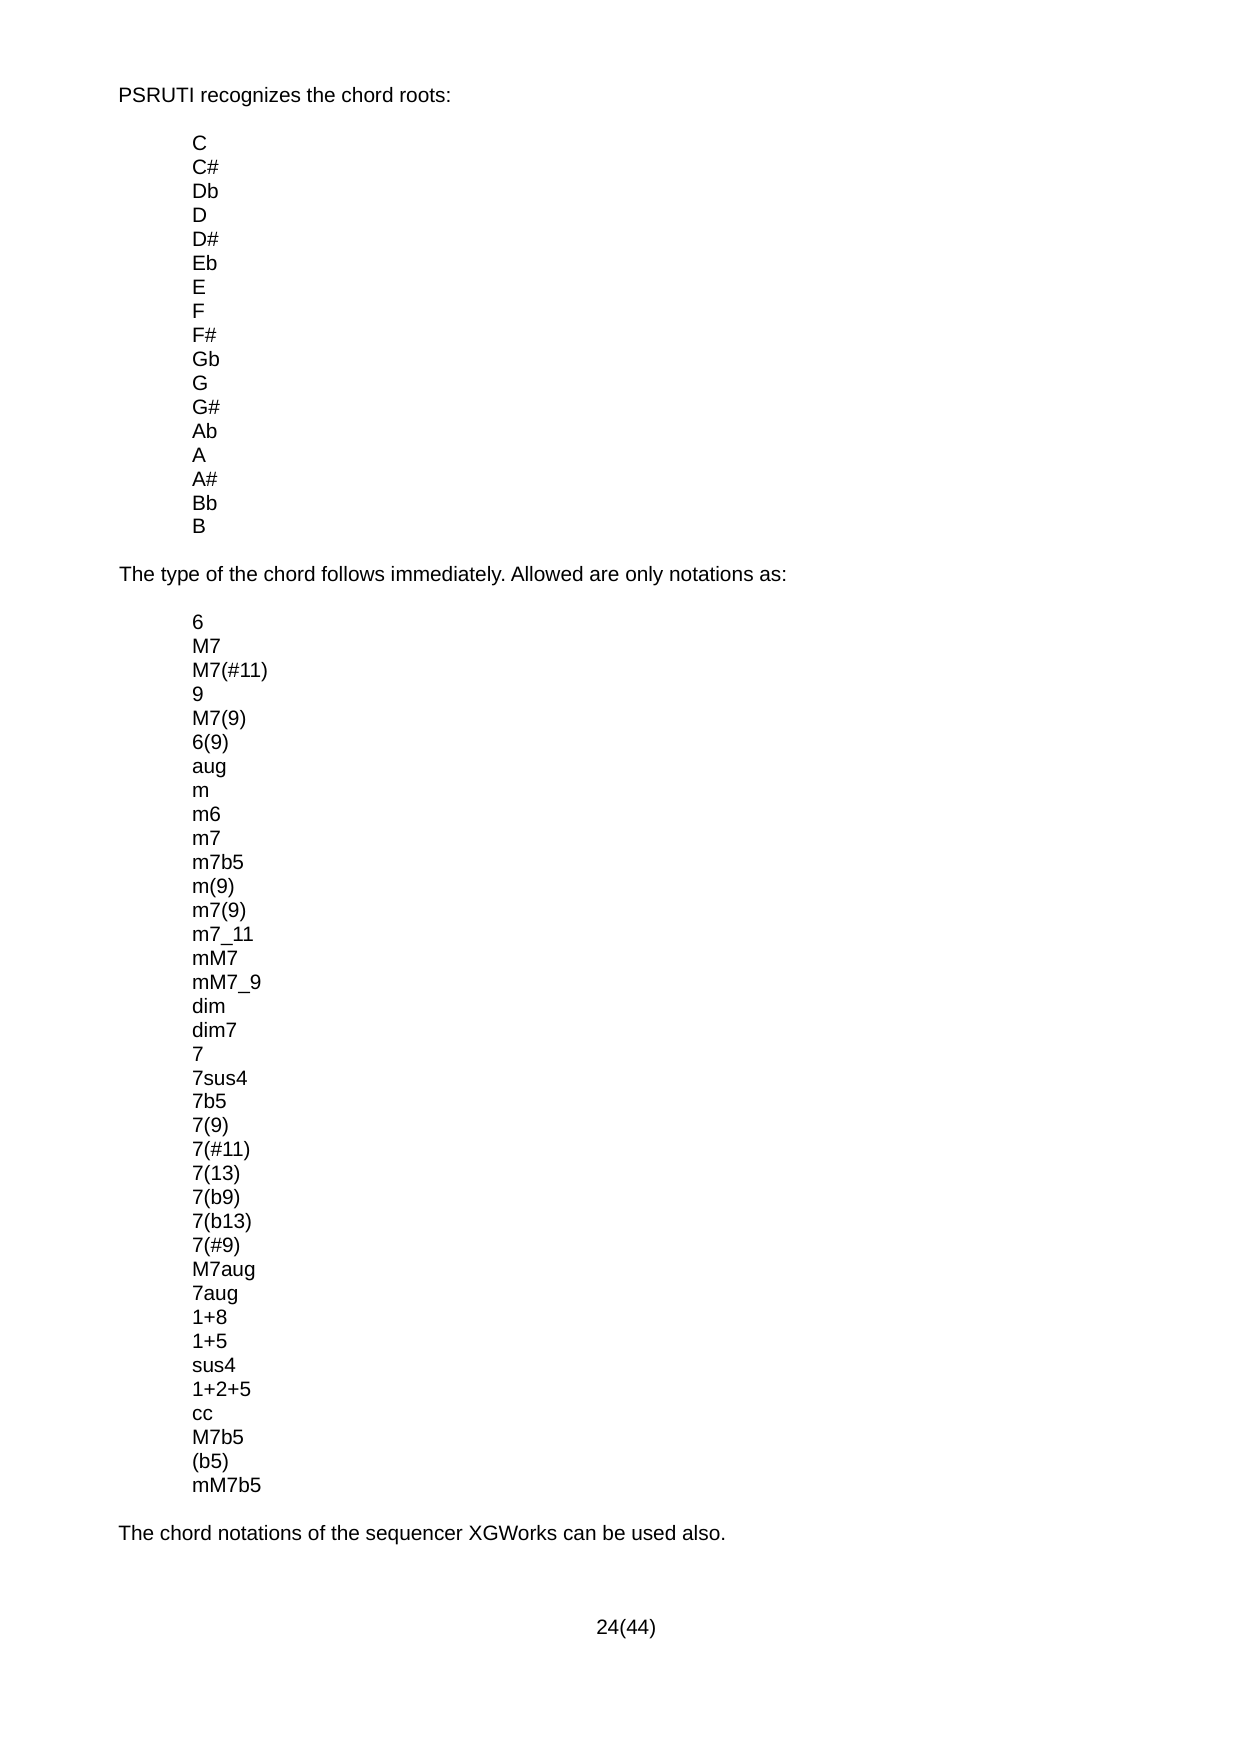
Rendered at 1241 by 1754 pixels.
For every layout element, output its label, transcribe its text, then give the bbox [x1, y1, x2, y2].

text 7(9) [118, 1113, 1134, 1137]
text 7(b13) [118, 1209, 1134, 1233]
text PSRUTI recognizes the chord roots: [118, 83, 1134, 107]
text Bb [118, 490, 1134, 514]
text D [118, 203, 1134, 227]
text m6 [118, 802, 1134, 826]
text (b5) [118, 1449, 1134, 1473]
text E [118, 275, 1134, 299]
text 1+2+5 [118, 1377, 1134, 1401]
text mM7b5 [118, 1473, 1134, 1497]
text 7(b9) [118, 1185, 1134, 1209]
text dim7 [118, 1017, 1134, 1041]
text Db [118, 179, 1134, 203]
text 1+8 [118, 1305, 1134, 1329]
text 7(13) [118, 1161, 1134, 1185]
text m [118, 778, 1134, 802]
text C# [118, 155, 1134, 179]
text m7(9) [118, 898, 1134, 922]
text sus4 [118, 1353, 1134, 1377]
text F# [118, 323, 1134, 347]
text G# [118, 394, 1134, 418]
text 6 [118, 610, 1134, 634]
text The chord notations of the sequencer XGWorks can be used also. [118, 1521, 1134, 1544]
text mM7_9 [118, 969, 1134, 993]
text M7b5 [118, 1425, 1134, 1449]
text dim [118, 993, 1134, 1017]
text 9 [118, 682, 1134, 706]
text m7b5 [118, 850, 1134, 874]
text 1+5 [118, 1329, 1134, 1353]
text Gb [118, 347, 1134, 371]
text cc [118, 1401, 1134, 1425]
text A# [118, 466, 1134, 490]
text Ab [118, 418, 1134, 442]
text 7(#11) [118, 1137, 1134, 1161]
text aug [118, 754, 1134, 778]
text D# [118, 227, 1134, 251]
text B [118, 514, 1134, 538]
text Eb [118, 251, 1134, 275]
text 7 [118, 1041, 1134, 1065]
text M7 [118, 634, 1134, 658]
text 6(9) [118, 730, 1134, 754]
text C [118, 131, 1134, 155]
text M7aug [118, 1257, 1134, 1281]
text 7sus4 [118, 1065, 1134, 1089]
text m(9) [118, 874, 1134, 898]
text 7(#9) [118, 1233, 1134, 1257]
text m7_11 [118, 922, 1134, 946]
text M7(9) [118, 706, 1134, 730]
text M7(#11) [118, 658, 1134, 682]
text G [118, 371, 1134, 394]
text F [118, 299, 1134, 323]
text 7aug [118, 1281, 1134, 1305]
text The type of the chord follows immediately. Allowed are only notations as: [118, 562, 1134, 586]
text 7b5 [118, 1089, 1134, 1113]
text A [118, 442, 1134, 466]
text mM7 [118, 946, 1134, 969]
text m7 [118, 826, 1134, 850]
